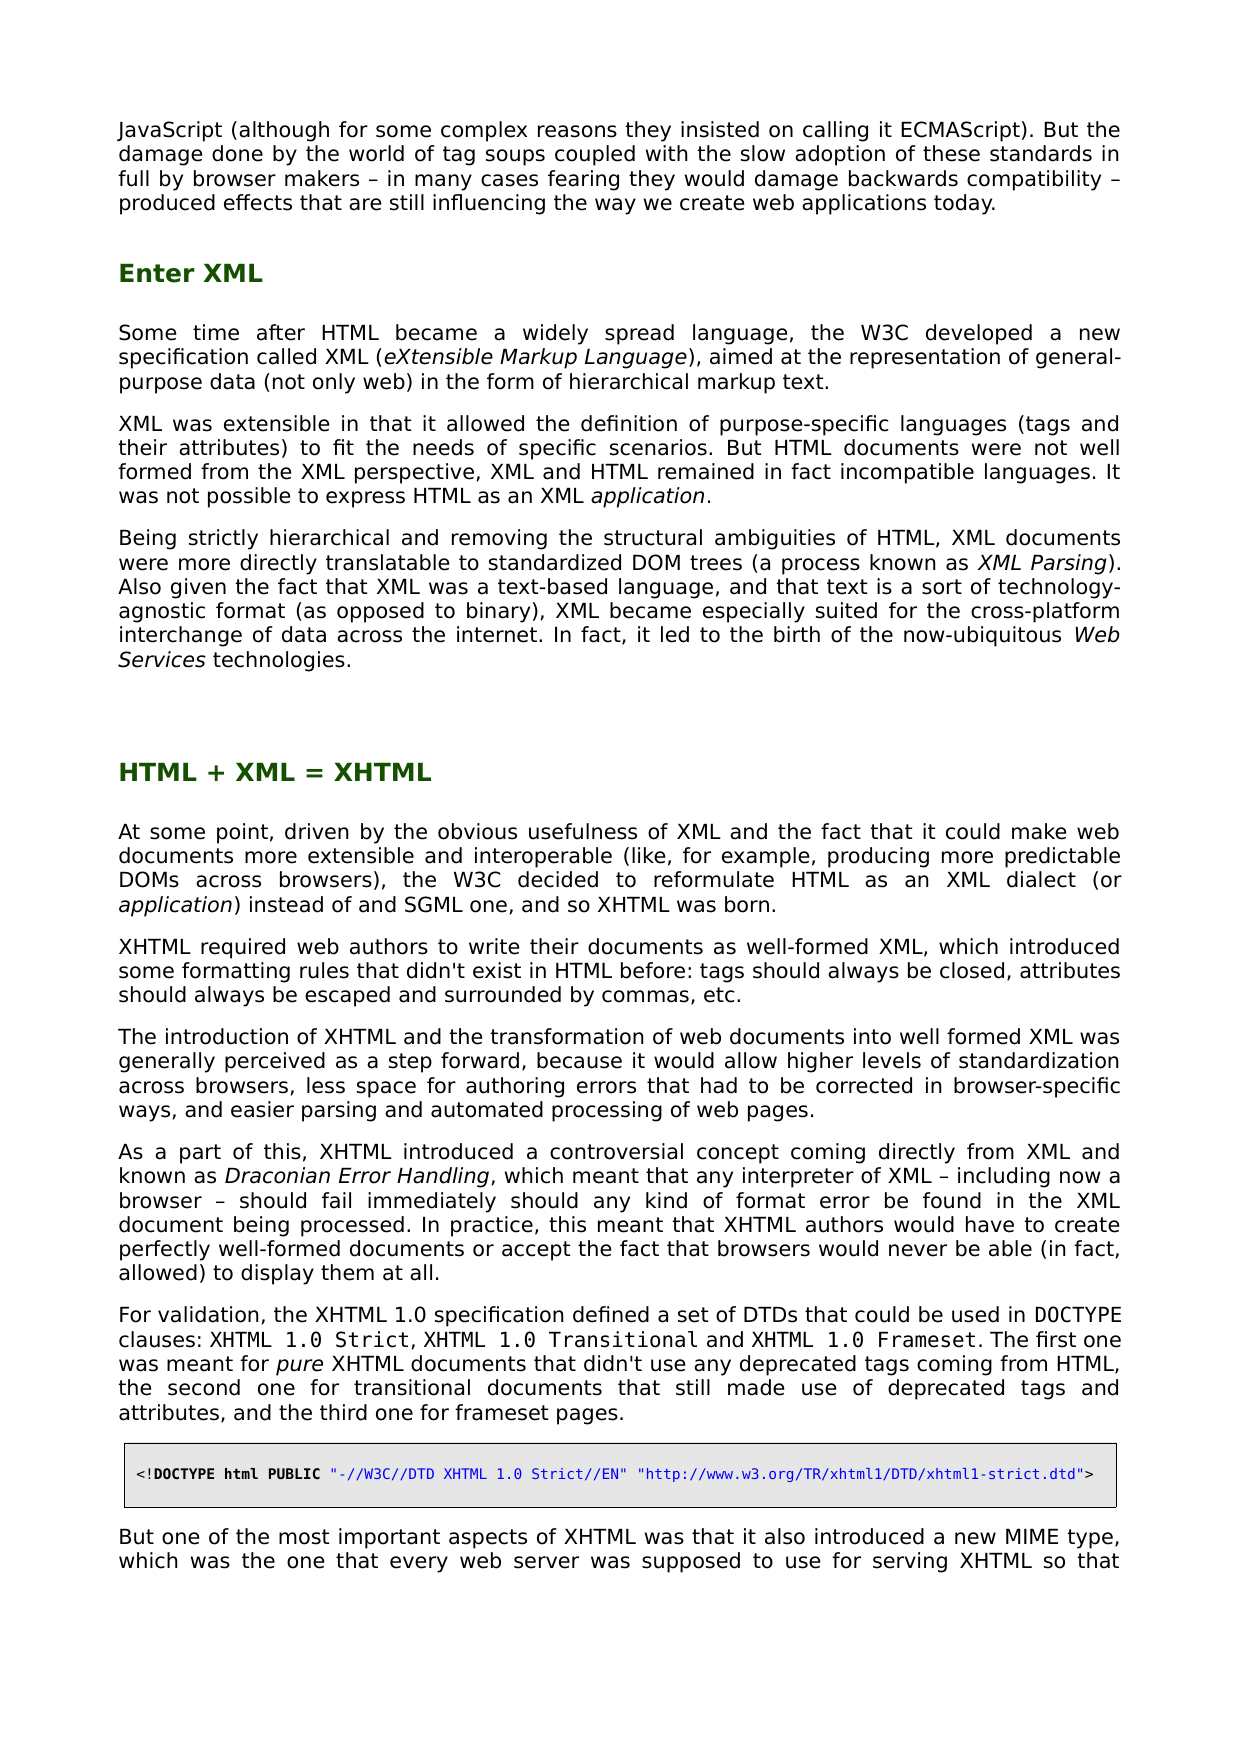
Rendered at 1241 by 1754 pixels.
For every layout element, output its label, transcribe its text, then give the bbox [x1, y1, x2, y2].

subtitle Enter XML [118, 259, 1122, 289]
text For validation, the XHTML 1.0 specification defined a set of DTDs that could be used in DOCTYPE clauses: XHTML 1.0 Strict, XHTML 1.0 Transitional and XHTML 1.0 Frameset. The first one was meant for pure XHTML documents that didn't use any deprecated tags coming from HTML, the second one for transitional documents that still made use of deprecated tags and attributes, and the third one for frameset pages. [118, 1303, 1122, 1425]
text The introduction of XHTML and the transformation of web documents into well formed XML was generally perceived as a step forward, because it would allow higher levels of standardization across browsers, less space for authoring errors that had to be corrected in browser-specific ways, and easier parsing and automated processing of web pages. [118, 1025, 1122, 1122]
text <!DOCTYPE html PUBLIC "-//W3C//DTD XHTML 1.0 Strict//EN" "http://www.w3.org/TR/xhtml1/DTD/xhtml1-strict.dtd"> [125, 1444, 1116, 1507]
text Being strictly hierarchical and removing the structural ambiguities of HTML, XML documents were more directly translatable to standardized DOM trees (a process known as XML Parsing). Also given the fact that XML was a text-based language, and that text is a sort of technology-agnostic format (as opposed to binary), XML became especially suited for the cross-platform interchange of data across the internet. In fact, it led to the birth of the now-ubiquitous Web Services technologies. [118, 526, 1122, 672]
subtitle HTML + XML = XHTML [118, 758, 1122, 787]
text At some point, driven by the obvious usefulness of XML and the fact that it could make web documents more extensible and interoperable (like, for example, producing more predictable DOMs across browsers), the W3C decided to reformulate HTML as an XML dialect (or application) instead of and SGML one, and so XHTML was born. [118, 820, 1122, 917]
text XHTML required web authors to write their documents as well-formed XML, which introduced some formatting rules that didn't exist in HTML before: tags should always be closed, attributes should always be escaped and surrounded by commas, etc. [118, 935, 1122, 1008]
text But one of the most important aspects of XHTML was that it also introduced a new MIME type, which was the one that every web server was supposed to use for serving XHTML so that [118, 1525, 1122, 1573]
text JavaScript (although for some complex reasons they insisted on calling it ECMAScript). But the damage done by the world of tag soups coupled with the slow adoption of these standards in full by browser makers – in many cases fearing they would damage backwards compatibility – produced effects that are still influencing the way we create web applications today. [118, 118, 1122, 215]
text XML was extensible in that it allowed the definition of purpose-specific languages (tags and their attributes) to fit the needs of specific scenarios. But HTML documents were not well formed from the XML perspective, XML and HTML remained in fact incompatible languages. It was not possible to express HTML as an XML application. [118, 412, 1122, 509]
text Some time after HTML became a widely spread language, the W3C developed a new specification called XML (eXtensible Markup Language), aimed at the representation of general-purpose data (not only web) in the form of hierarchical markup text. [118, 321, 1122, 394]
text As a part of this, XHTML introduced a controversial concept coming directly from XML and known as Draconian Error Handling, which meant that any interpreter of XML – including now a browser – should fail immediately should any kind of format error be found in the XML document being processed. In practice, this meant that XHTML authors would have to create perfectly well-formed documents or accept the fact that browsers would never be able (in fact, allowed) to display them at all. [118, 1140, 1122, 1286]
